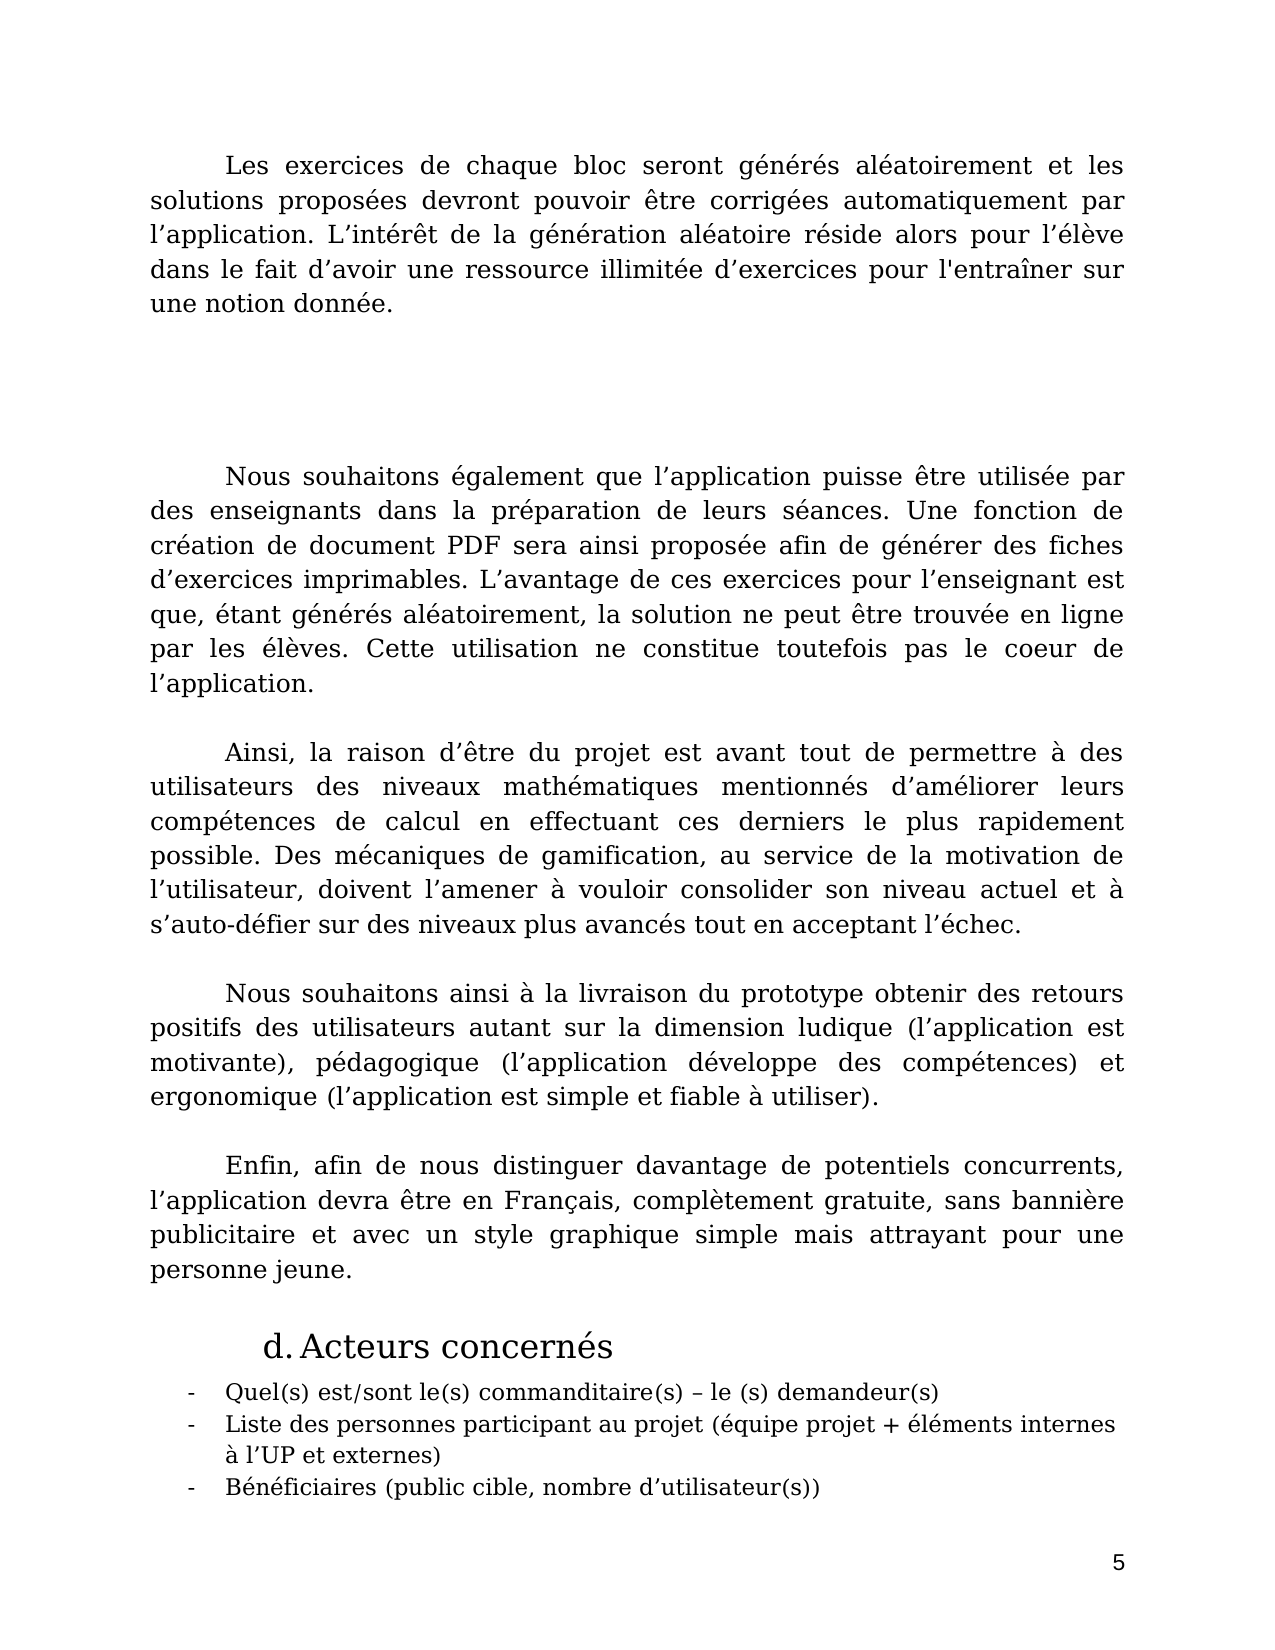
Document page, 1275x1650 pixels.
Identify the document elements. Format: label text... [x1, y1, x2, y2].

list Liste des personnes participant au projet (équipe projet + éléments internes à l’UP et externes) [187, 1409, 1125, 1468]
subtitle Acteurs concernés [262, 1325, 1125, 1365]
text Les exercices de chaque bloc seront générés aléatoirement et les solutions proposées devront pouvoir être corrigées automatiquement par l’application. L’intérêt de la génération aléatoire réside alors pour l’élève dans le fait d’avoir une ressource illimitée d’exercices pour l'entraîner sur une notion donnée. [150, 150, 1125, 318]
text Ainsi, la raison d’être du projet est avant tout de permettre à des utilisateurs des niveaux mathématiques mentionnés d’améliorer leurs compétences de calcul en effectuant ces derniers le plus rapidement possible. Des mécaniques de gamification, au service de la motivation de l’utilisateur, doivent l’amener à vouloir consolider son niveau actuel et à s’auto-défier sur des niveaux plus avancés tout en acceptant l’échec. [150, 736, 1125, 938]
text Nous souhaitons ainsi à la livraison du prototype obtenir des retours positifs des utilisateurs autant sur la dimension ludique (l’application est motivante), pédagogique (l’application développe des compétences) et ergonomique (l’application est simple et fiable à utiliser). [150, 977, 1125, 1111]
text Nous souhaitons également que l’application puisse être utilisée par des enseignants dans la préparation de leurs séances. Une fonction de création de document PDF sera ainsi proposée afin de générer des fiches d’exercices imprimables. L’avantage de ces exercices pour l’enseignant est que, étant générés aléatoirement, la solution ne peut être trouvée en ligne par les élèves. Cette utilisation ne constitue toutefois pas le coeur de l’application. [150, 460, 1125, 697]
text Enfin, afin de nous distinguer davantage de potentiels concurrents, l’application devra être en Français, complètement gratuite, sans bannière publicitaire et avec un style graphique simple mais attrayant pour une personne jeune. [150, 1150, 1125, 1283]
list Quel(s) est/sont le(s) commanditaire(s) – le (s) demandeur(s) [187, 1378, 1125, 1405]
list Bénéficiaires (public cible, nombre d’utilisateur(s)) [187, 1472, 1125, 1500]
